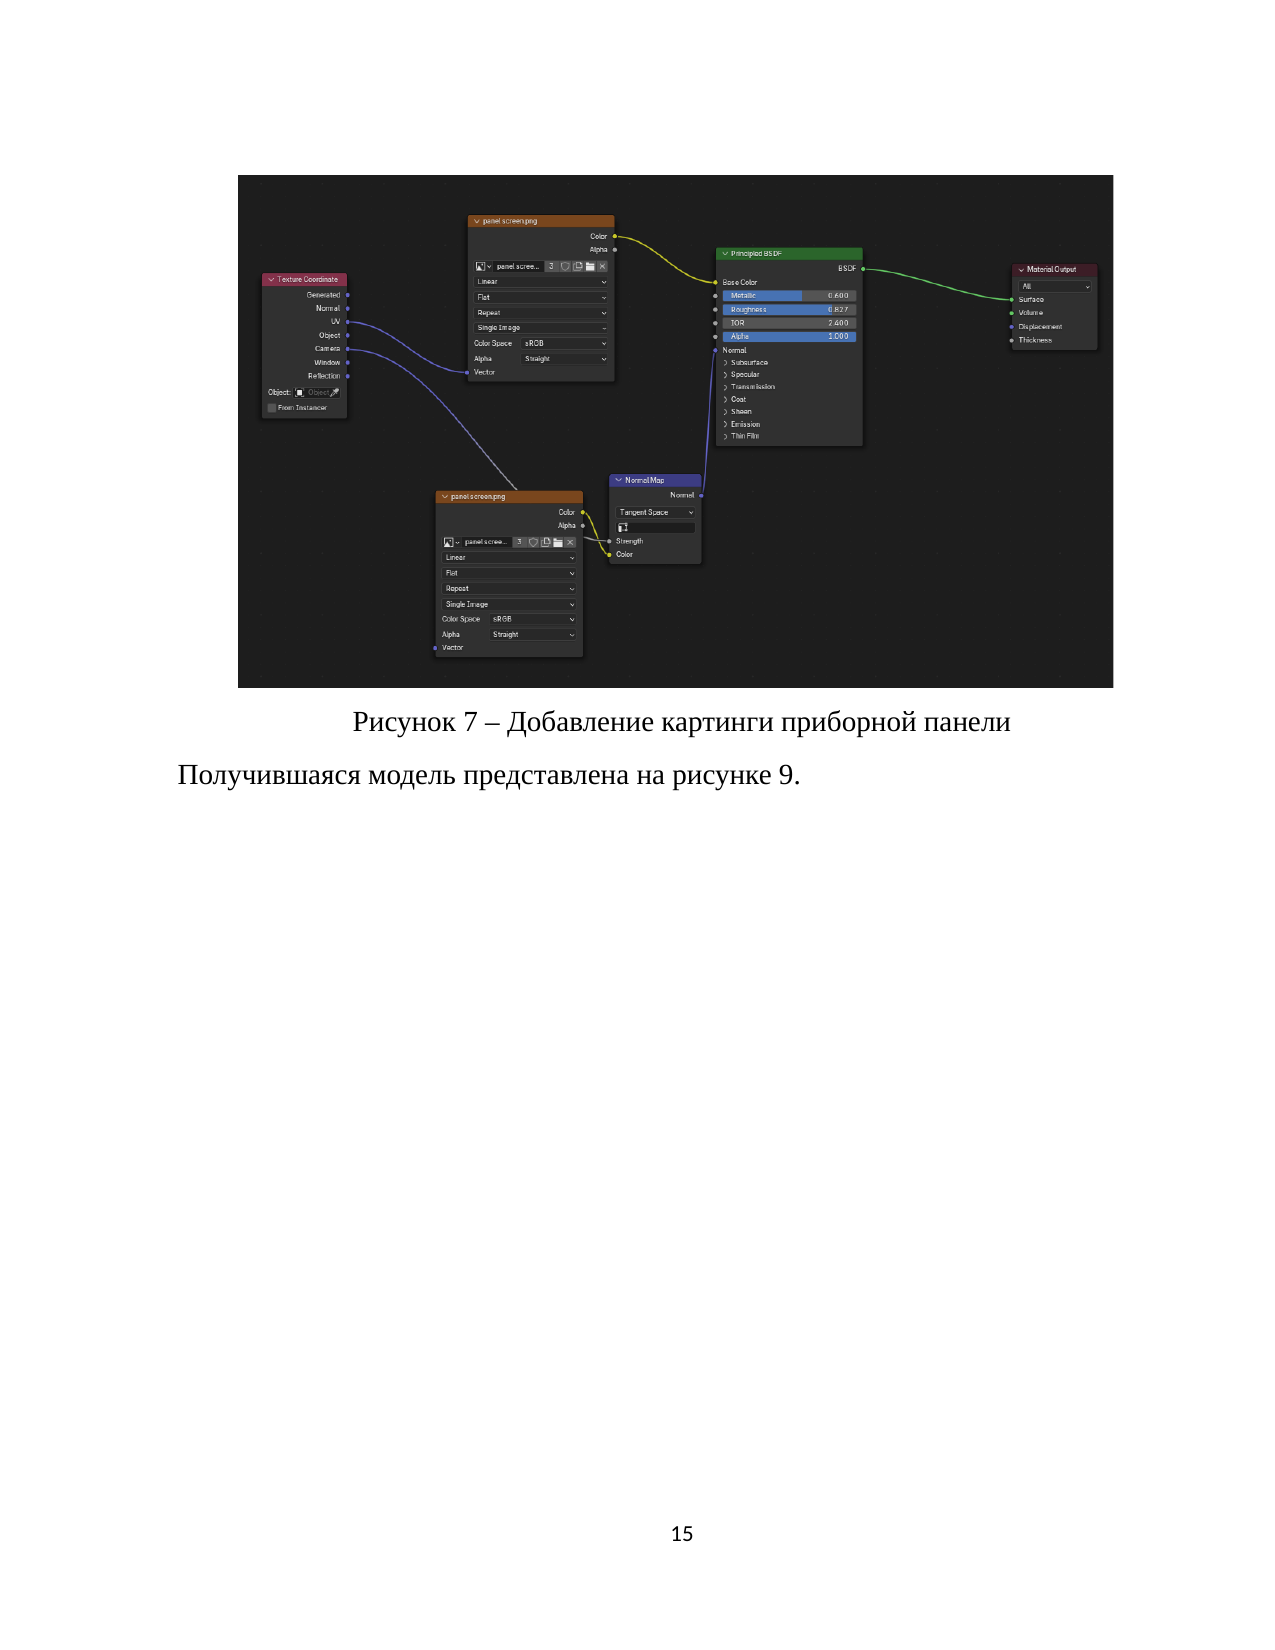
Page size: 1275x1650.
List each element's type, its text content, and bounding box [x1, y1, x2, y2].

text Рисунок 7 – Добавление картинги приборной панели [177, 160, 1186, 738]
text Получившаяся модель представлена на рисунке 9. [177, 757, 1186, 791]
picture [238, 175, 1114, 688]
